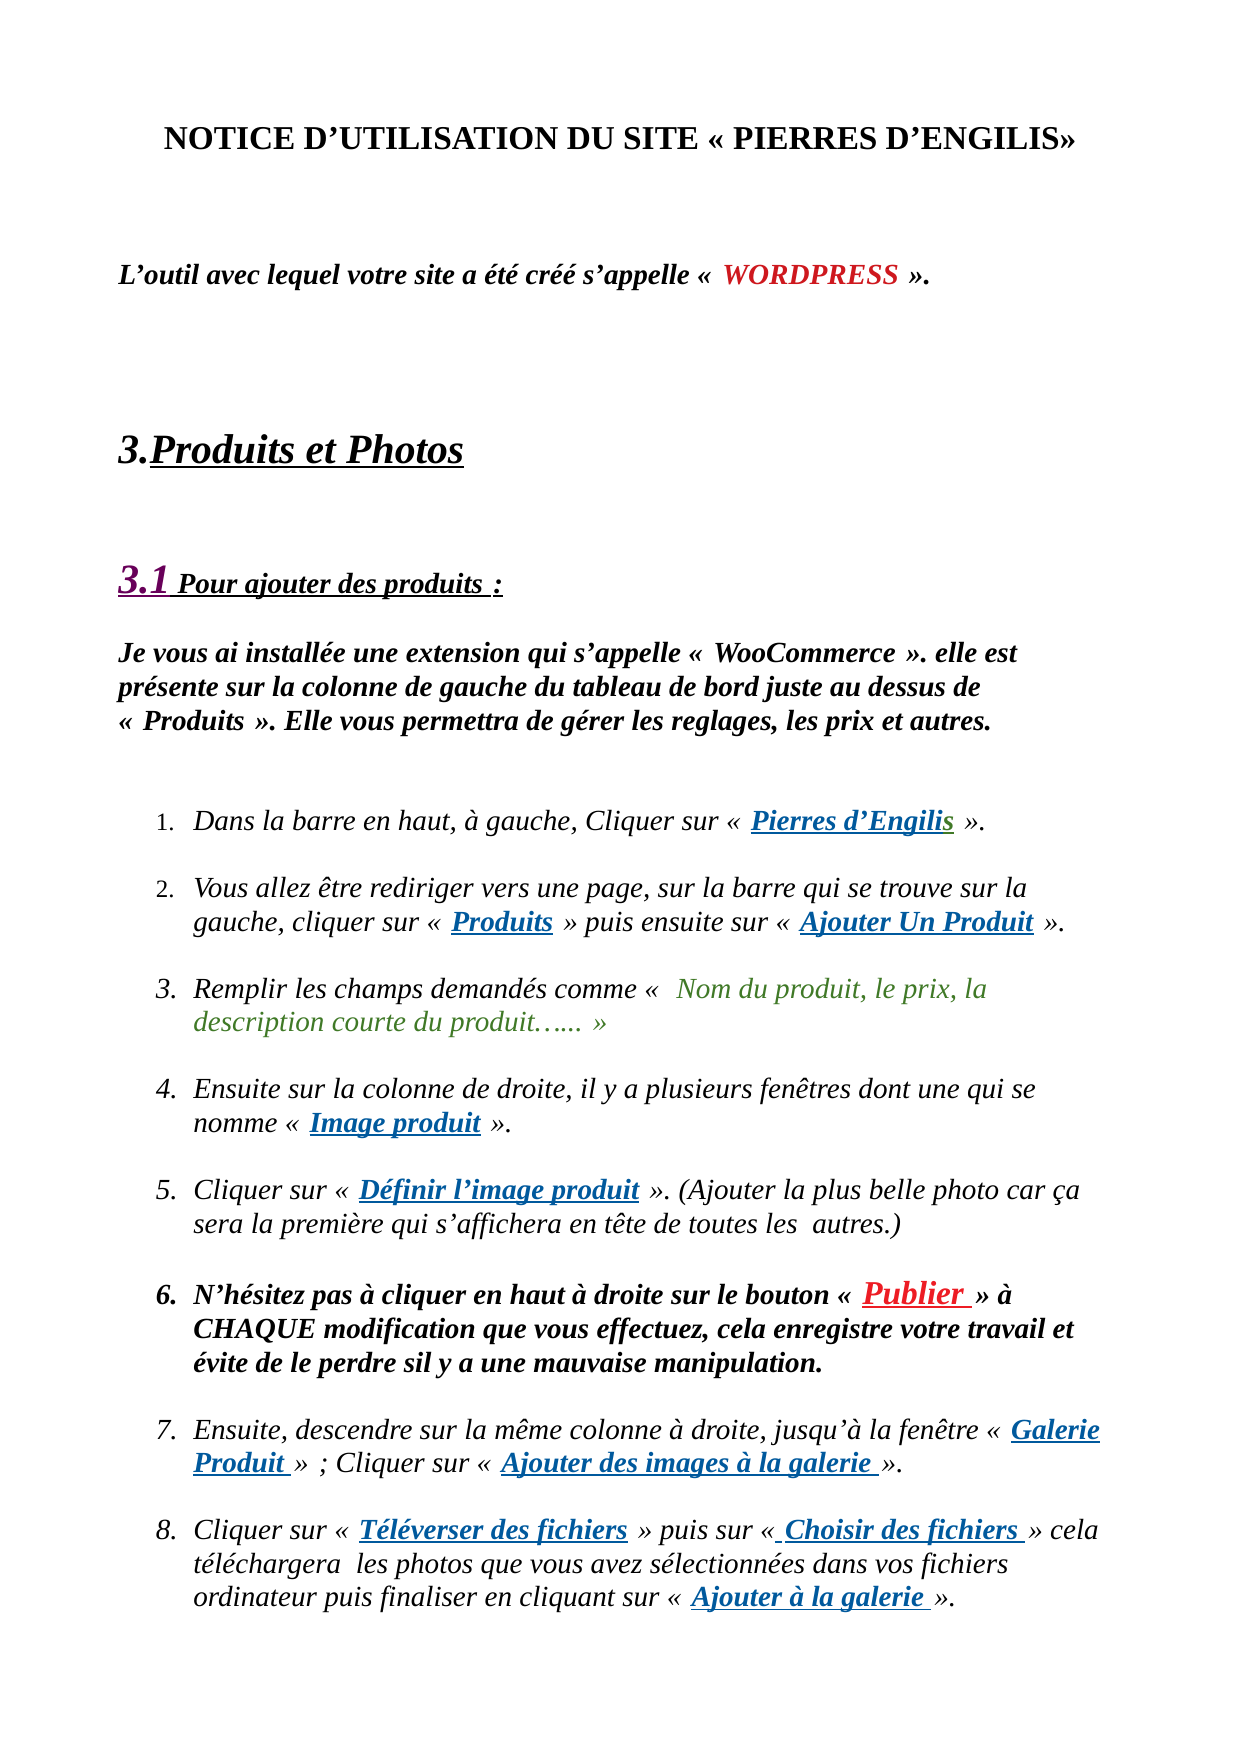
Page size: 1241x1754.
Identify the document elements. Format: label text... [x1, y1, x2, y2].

text L’outil avec lequel votre site a été créé s’appelle « WORDPRESS ». [118, 257, 1122, 291]
text Je vous ai installée une extension qui s’appelle « WooCommerce ». elle est présente sur la colonne de gauche du tableau de bord juste au dessus de « Produits ». Elle vous permettra de gérer les reglages, les prix et autres. [118, 636, 1122, 736]
list Cliquer sur « Téléverser des fichiers » puis sur « Choisir des fichiers » cela téléchargera les photos que vous avez sélectionnées dans vos fichiers ordinateur puis finaliser en cliquant sur « Ajouter à la galerie ». [156, 1512, 1122, 1613]
list Ensuite, descendre sur la même colonne à droite, jusqu’à la fenêtre « Galerie Produit » ; Cliquer sur « Ajouter des images à la galerie ». [156, 1412, 1122, 1479]
text 3.Produits et Photos [118, 425, 1122, 473]
text NOTICE D’UTILISATION DU SITE « PIERRES D’ENGILIS» [118, 118, 1122, 156]
list Vous allez être rediriger vers une page, sur la barre qui se trouve sur la gauche, cliquer sur « Produits » puis ensuite sur « Ajouter Un Produit ». [156, 870, 1122, 937]
list Cliquer sur « Définir l’image produit ». (Ajouter la plus belle photo car ça sera la première qui s’affichera en tête de toutes les autres.) [156, 1172, 1122, 1239]
list Remplir les champs demandés comme « Nom du produit, le prix, la description courte du produit…... » [156, 971, 1122, 1038]
list Ensuite sur la colonne de droite, il y a plusieurs fenêtres dont une qui se nomme « Image produit ». [156, 1072, 1122, 1139]
text 3.1 Pour ajouter des produits : [118, 554, 1122, 602]
list Dans la barre en haut, à gauche, Cliquer sur « Pierres d’Engilis ». [156, 803, 1122, 837]
list N’hésitez pas à cliquer en haut à droite sur le bouton « Publier » à CHAQUE modification que vous effectuez, cela enregistre votre travail et évite de le perdre sil y a une mauvaise manipulation. [156, 1273, 1122, 1378]
